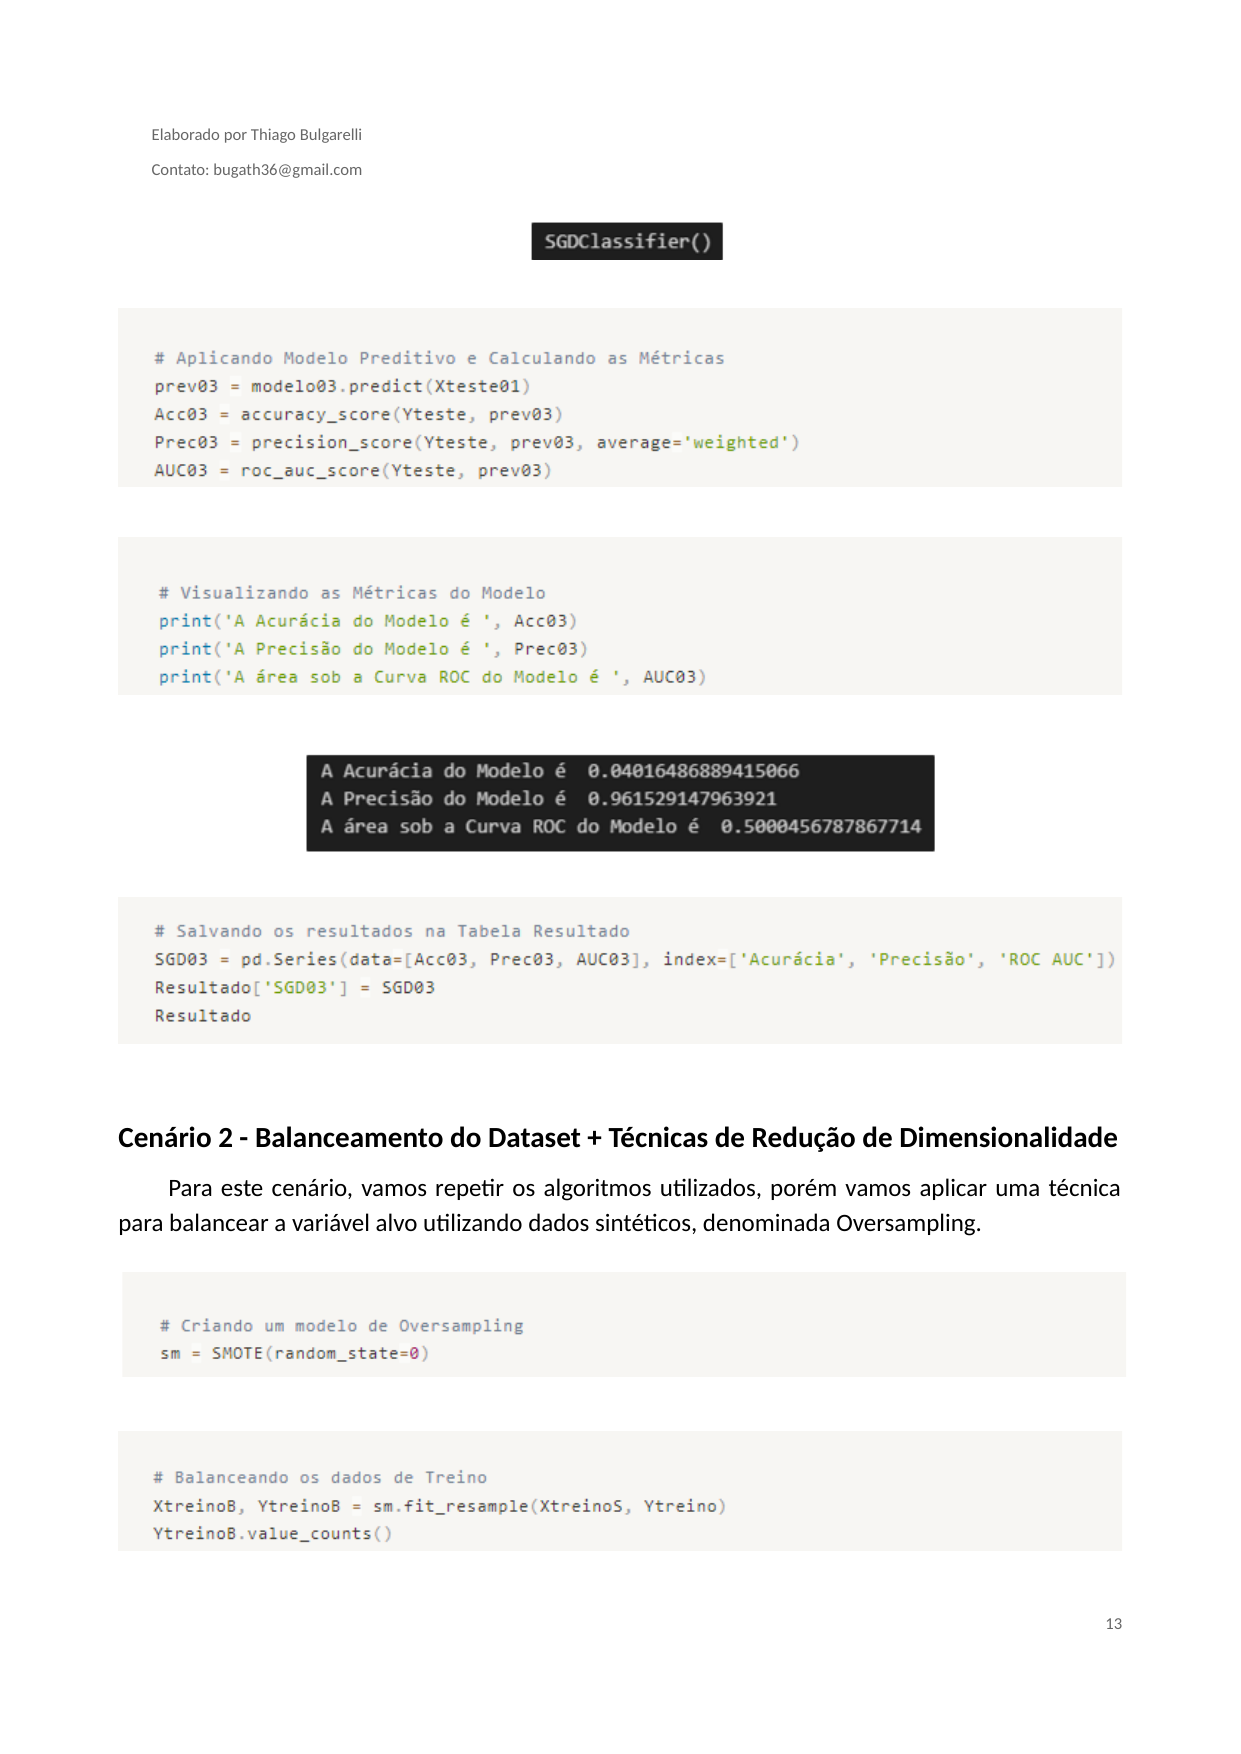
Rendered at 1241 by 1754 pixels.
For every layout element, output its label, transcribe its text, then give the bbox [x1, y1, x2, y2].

picture [122, 1272, 1127, 1377]
picture [302, 748, 939, 852]
picture [118, 308, 1123, 487]
picture [118, 537, 1123, 695]
picture [118, 897, 1123, 1044]
picture [118, 1431, 1123, 1551]
subtitle Cenário 2 - Balanceamento do Dataset + Técnicas de Redução de Dimensionalidade [118, 1119, 1122, 1154]
text Para este cenário, vamos repetir os algoritmos utilizados, porém vamos aplicar uma técnica para balancear a variável alvo utilizando dados sintéticos, denominada Oversampling. [118, 1172, 1122, 1238]
